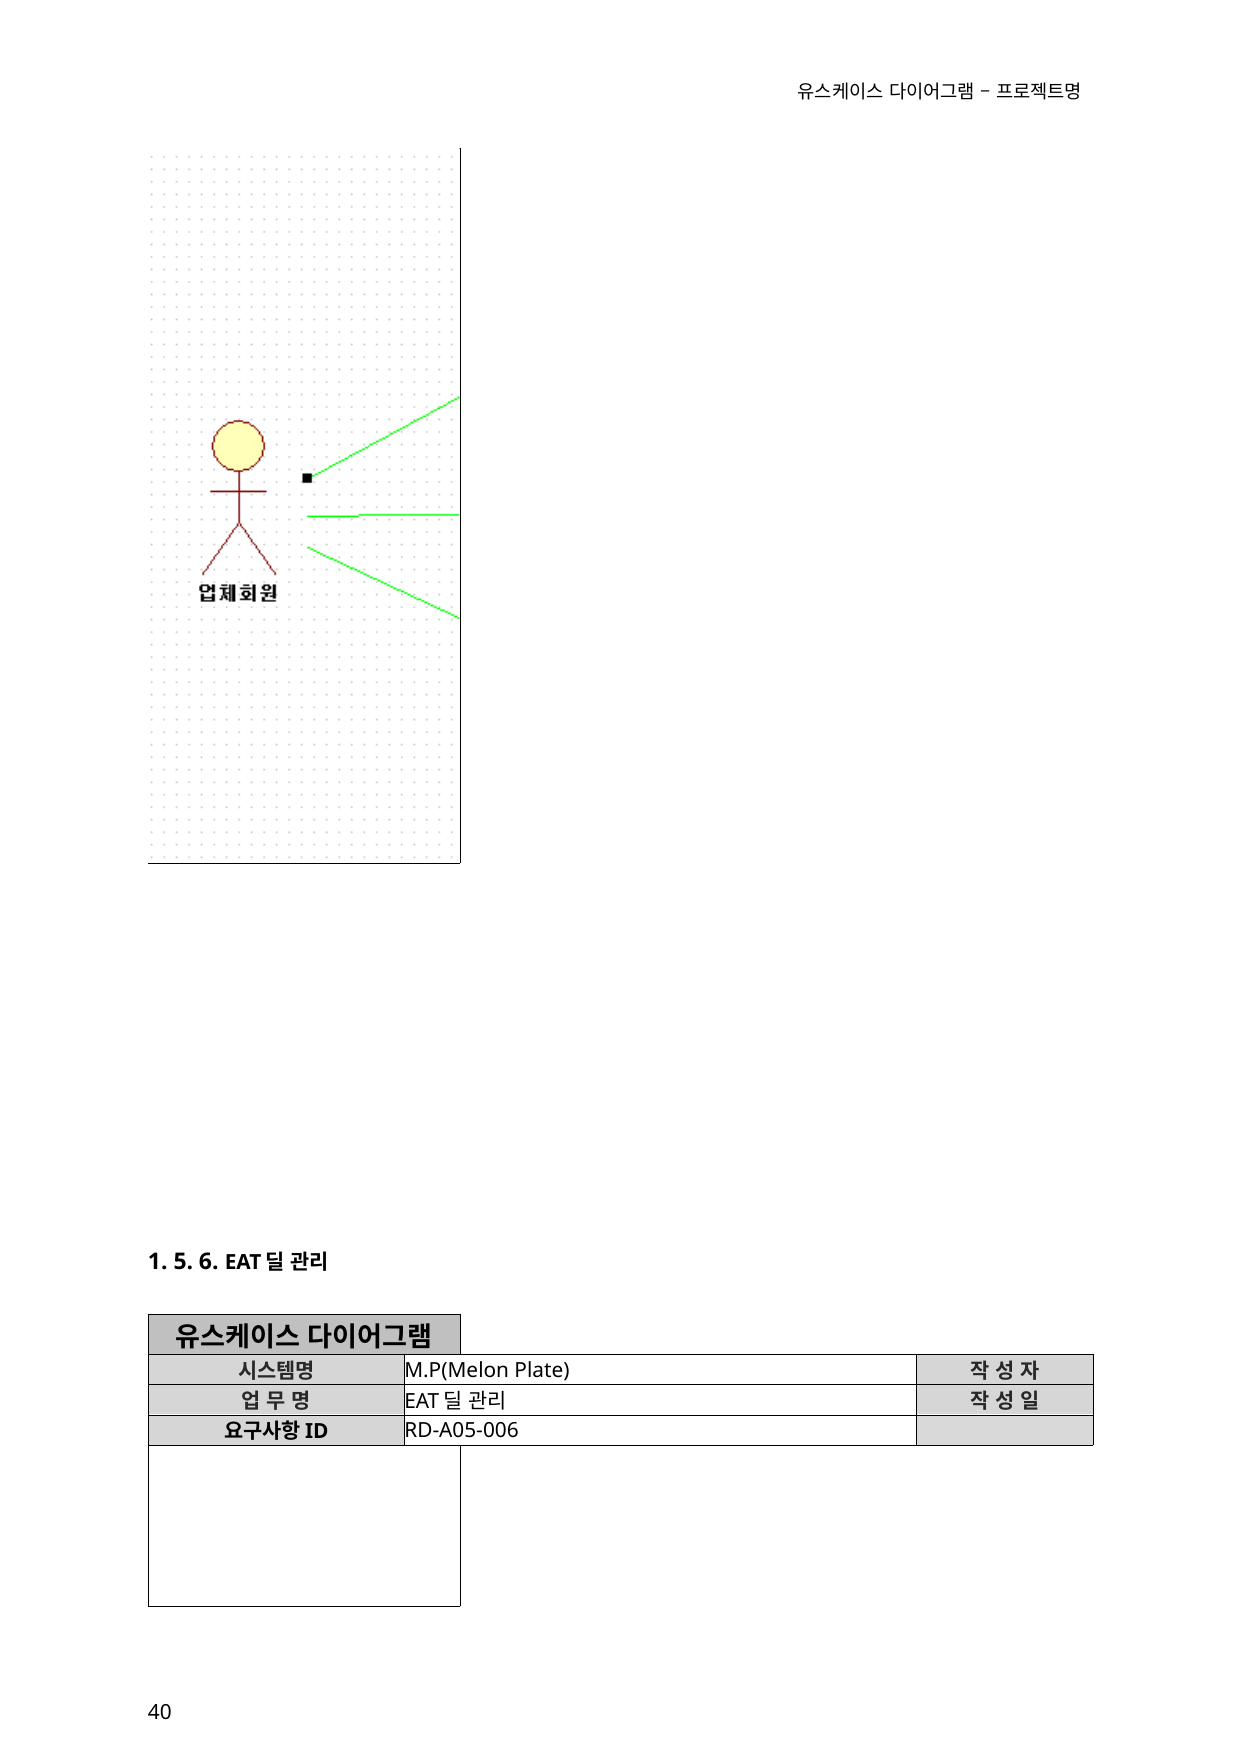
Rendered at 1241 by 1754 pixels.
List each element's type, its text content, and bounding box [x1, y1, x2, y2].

table_cell [917, 1416, 1093, 1445]
table_cell 작 성 자 [917, 1355, 1093, 1384]
table_cell [461, 1446, 1093, 1606]
table_cell RD-A05-006 [405, 1416, 916, 1445]
table_cell 작 성 일 [917, 1385, 1093, 1414]
table_cell 요구사항ID [149, 1416, 404, 1445]
table_header [461, 1314, 1093, 1354]
table_header 유스케이스 다이어그램 [149, 1315, 460, 1354]
table_cell [461, 148, 1093, 863]
table_cell 시스템명 [149, 1355, 404, 1384]
table_cell EAT딜 관리 [405, 1385, 916, 1414]
table_cell M.P(Melon Plate) [405, 1355, 916, 1384]
picture [148, 147, 460, 863]
table_cell [149, 1446, 460, 1606]
table_cell 업 무 명 [149, 1385, 404, 1414]
title 1. 5. 6. EAT딜 관리 [148, 1239, 1092, 1277]
